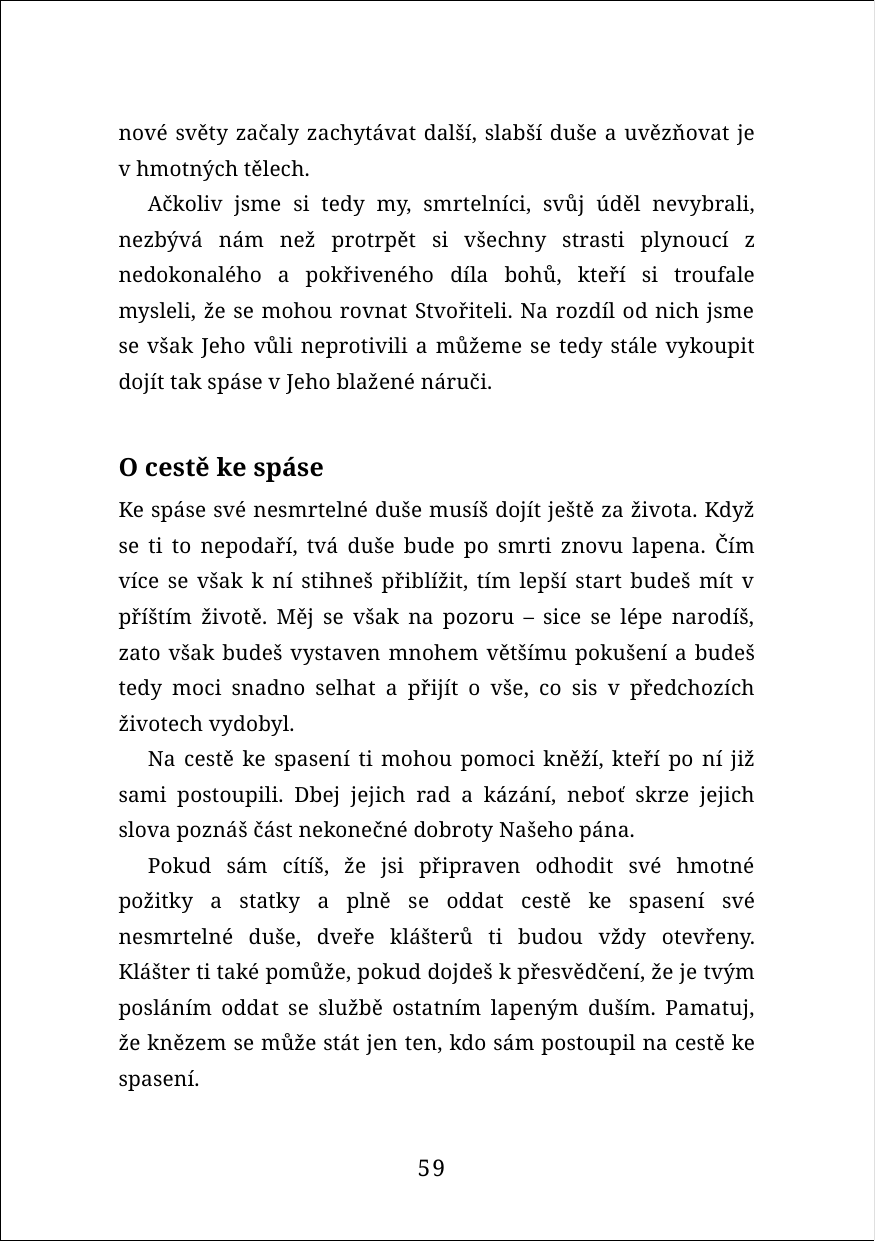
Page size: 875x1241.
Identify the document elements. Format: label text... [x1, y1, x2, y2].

subtitle O cestě ke spáse [118, 450, 756, 484]
text nové světy začaly zachytávat další, slabší duše a uvězňovat je v hmotných tělech. Ačkoliv jsme si tedy my, smrtelníci, svůj úděl nevybrali, nezbývá nám než protrpět si všechny strasti plynoucí z nedokonalého a pokřiveného díla bohů, kteří si troufale mysleli, že se mohou rovnat Stvořiteli. Na rozdíl od nich jsme se však Jeho vůli neprotivili a můžeme se tedy stále vykoupit dojít tak spáse v Jeho blažené náruči. [118, 118, 756, 395]
text Ke spáse své nesmrtelné duše musíš dojít ještě za života. Když se ti to nepodaří, tvá duše bude po smrti znovu lapena. Čím více se však k ní stihneš přiblížit, tím lepší start budeš mít v příštím životě. Měj se však na pozoru – sice se lépe narodíš, zato však budeš vystaven mnohem většímu pokušení a budeš tedy moci snadno selhat a přijít o vše, co sis v předchozích životech vydobyl. Na cestě ke spasení ti mohou pomoci kněží, kteří po ní již sami postoupili. Dbej jejich rad a kázání, neboť skrze jejich slova poznáš část nekonečné dobroty Našeho pána. Pokud sám cítíš, že jsi připraven odhodit své hmotné požitky a statky a plně se oddat cestě ke spasení své nesmrtelné duše, dveře klášterů ti budou vždy otevřeny. Klášter ti také pomůže, pokud dojdeš k přesvědčení, že je tvým posláním oddat se službě ostatním lapeným duším. Pamatuj, že knězem se může stát jen ten, kdo sám postoupil na cestě ke spasení. [118, 496, 756, 1092]
